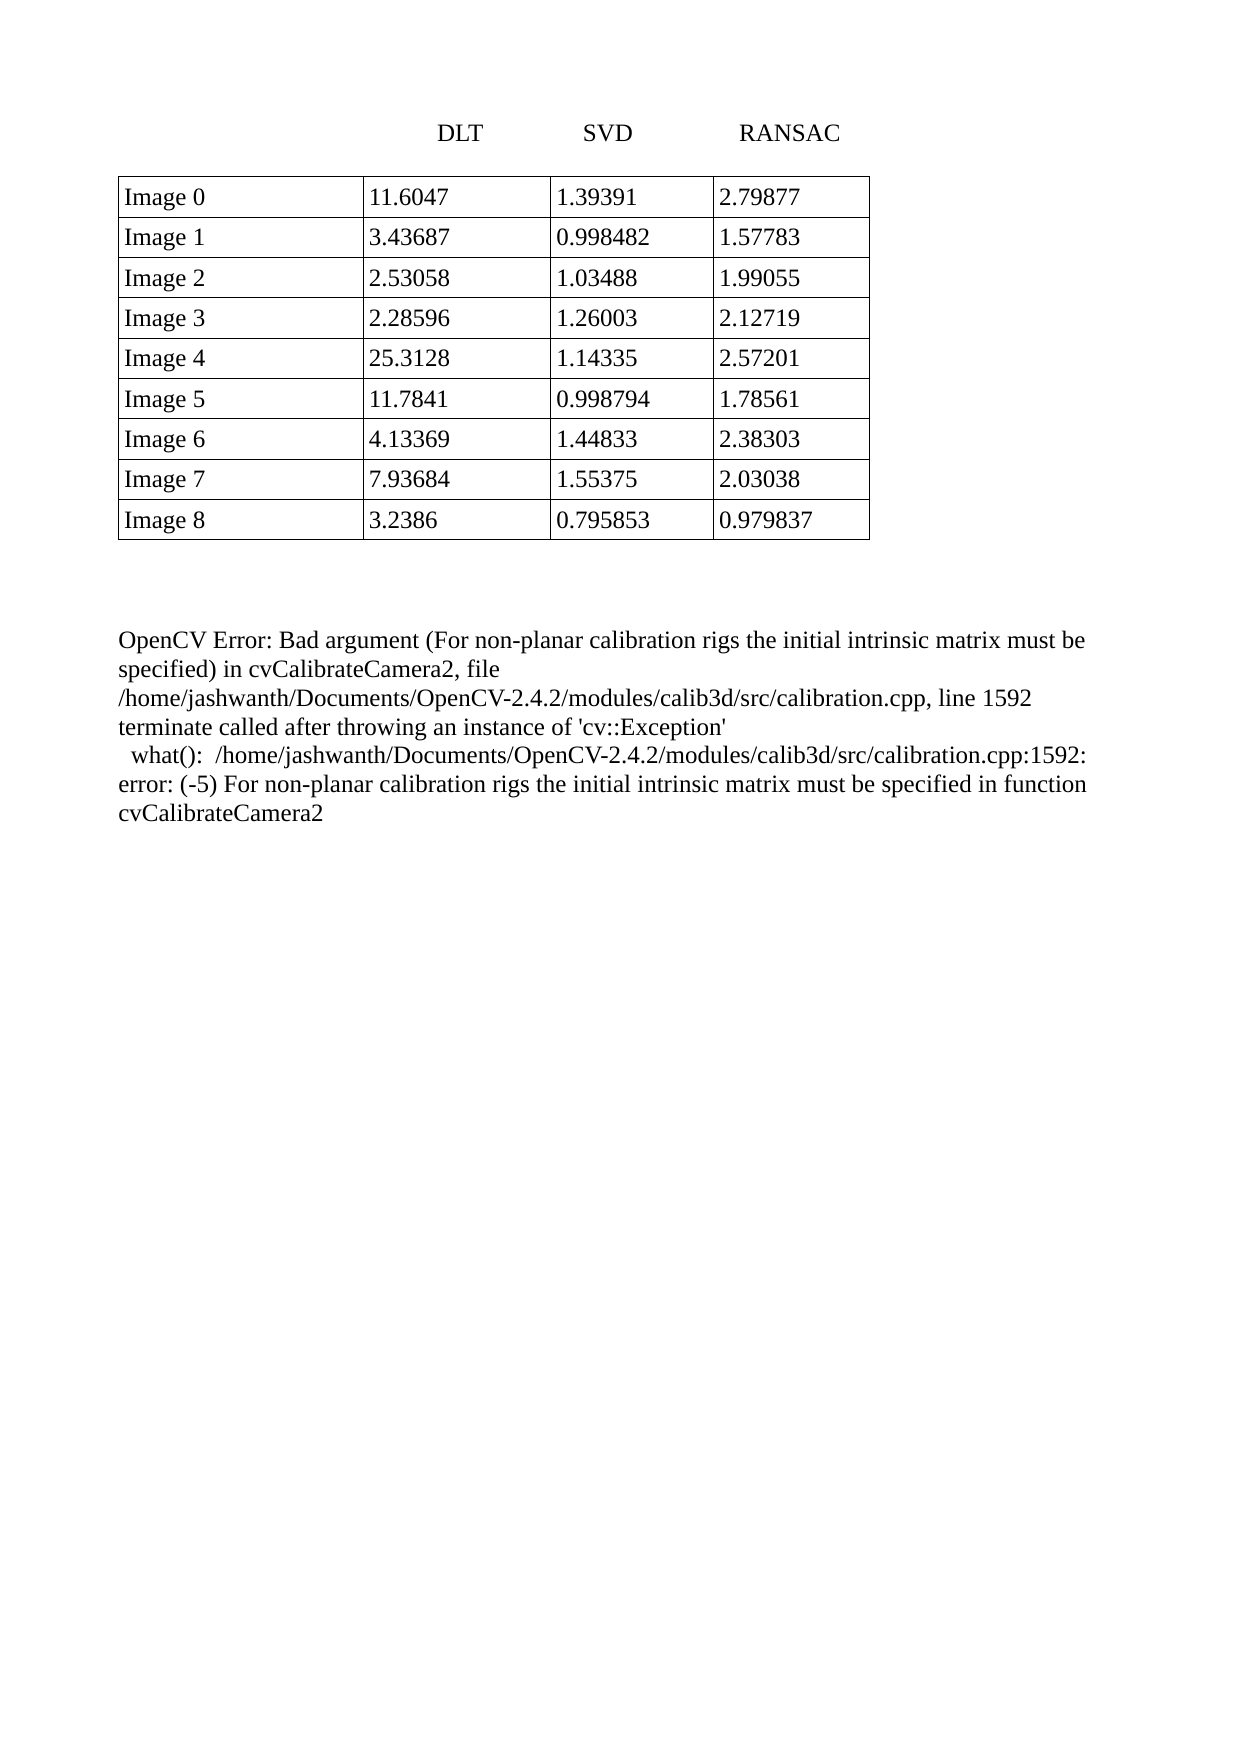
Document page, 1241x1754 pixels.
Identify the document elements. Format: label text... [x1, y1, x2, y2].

table_header 11.6047 [364, 177, 550, 217]
table_cell 1.55375 [551, 460, 713, 499]
table_cell 0.998482 [551, 218, 713, 257]
table_cell 1.78561 [714, 379, 869, 418]
table_cell 1.99055 [714, 258, 869, 297]
text OpenCV Error: Bad argument (For non-planar calibration rigs the initial intrinsic matrix must be specified) in cvCalibrateCamera2, file /home/jashwanth/Documents/OpenCV-2.4.2/modules/calib3d/src/calibration.cpp, line 1592 [118, 626, 1122, 712]
table_cell 2.28596 [364, 298, 550, 338]
table_cell 3.43687 [364, 218, 550, 257]
table_cell 2.57201 [714, 339, 869, 378]
text terminate called after throwing an instance of 'cv::Exception' [118, 712, 1122, 741]
table_header 2.79877 [714, 177, 869, 217]
table_cell 1.57783 [714, 218, 869, 257]
table_cell 1.44833 [551, 419, 713, 458]
table_cell Image 7 [119, 460, 363, 499]
table_cell Image 6 [119, 419, 363, 458]
table_cell Image 4 [119, 339, 363, 378]
table_cell Image 5 [119, 379, 363, 418]
table_cell Image 8 [119, 500, 363, 539]
table_cell Image 1 [119, 218, 363, 257]
table_cell 25.3128 [364, 339, 550, 378]
table_header 1.39391 [551, 177, 713, 217]
table_cell Image 3 [119, 298, 363, 338]
table_header Image 0 [119, 177, 363, 217]
table_cell 0.795853 [551, 500, 713, 539]
table_cell Image 2 [119, 258, 363, 297]
table_cell 1.03488 [551, 258, 713, 297]
table_cell 2.38303 [714, 419, 869, 458]
table_cell 1.26003 [551, 298, 713, 338]
table_cell 2.03038 [714, 460, 869, 499]
table_cell 3.2386 [364, 500, 550, 539]
table_cell 7.93684 [364, 460, 550, 499]
table_cell 4.13369 [364, 419, 550, 458]
table_cell 2.12719 [714, 298, 869, 338]
text what(): /home/jashwanth/Documents/OpenCV-2.4.2/modules/calib3d/src/calibration.cpp:1592: error: (-5) For non-planar calibration rigs the initial intrinsic matrix must be specified in function cvCalibrateCamera2 [118, 741, 1122, 827]
table_cell 2.53058 [364, 258, 550, 297]
table_cell 1.14335 [551, 339, 713, 378]
table_cell 0.998794 [551, 379, 713, 418]
table_cell 0.979837 [714, 500, 869, 539]
table_cell 11.7841 [364, 379, 550, 418]
